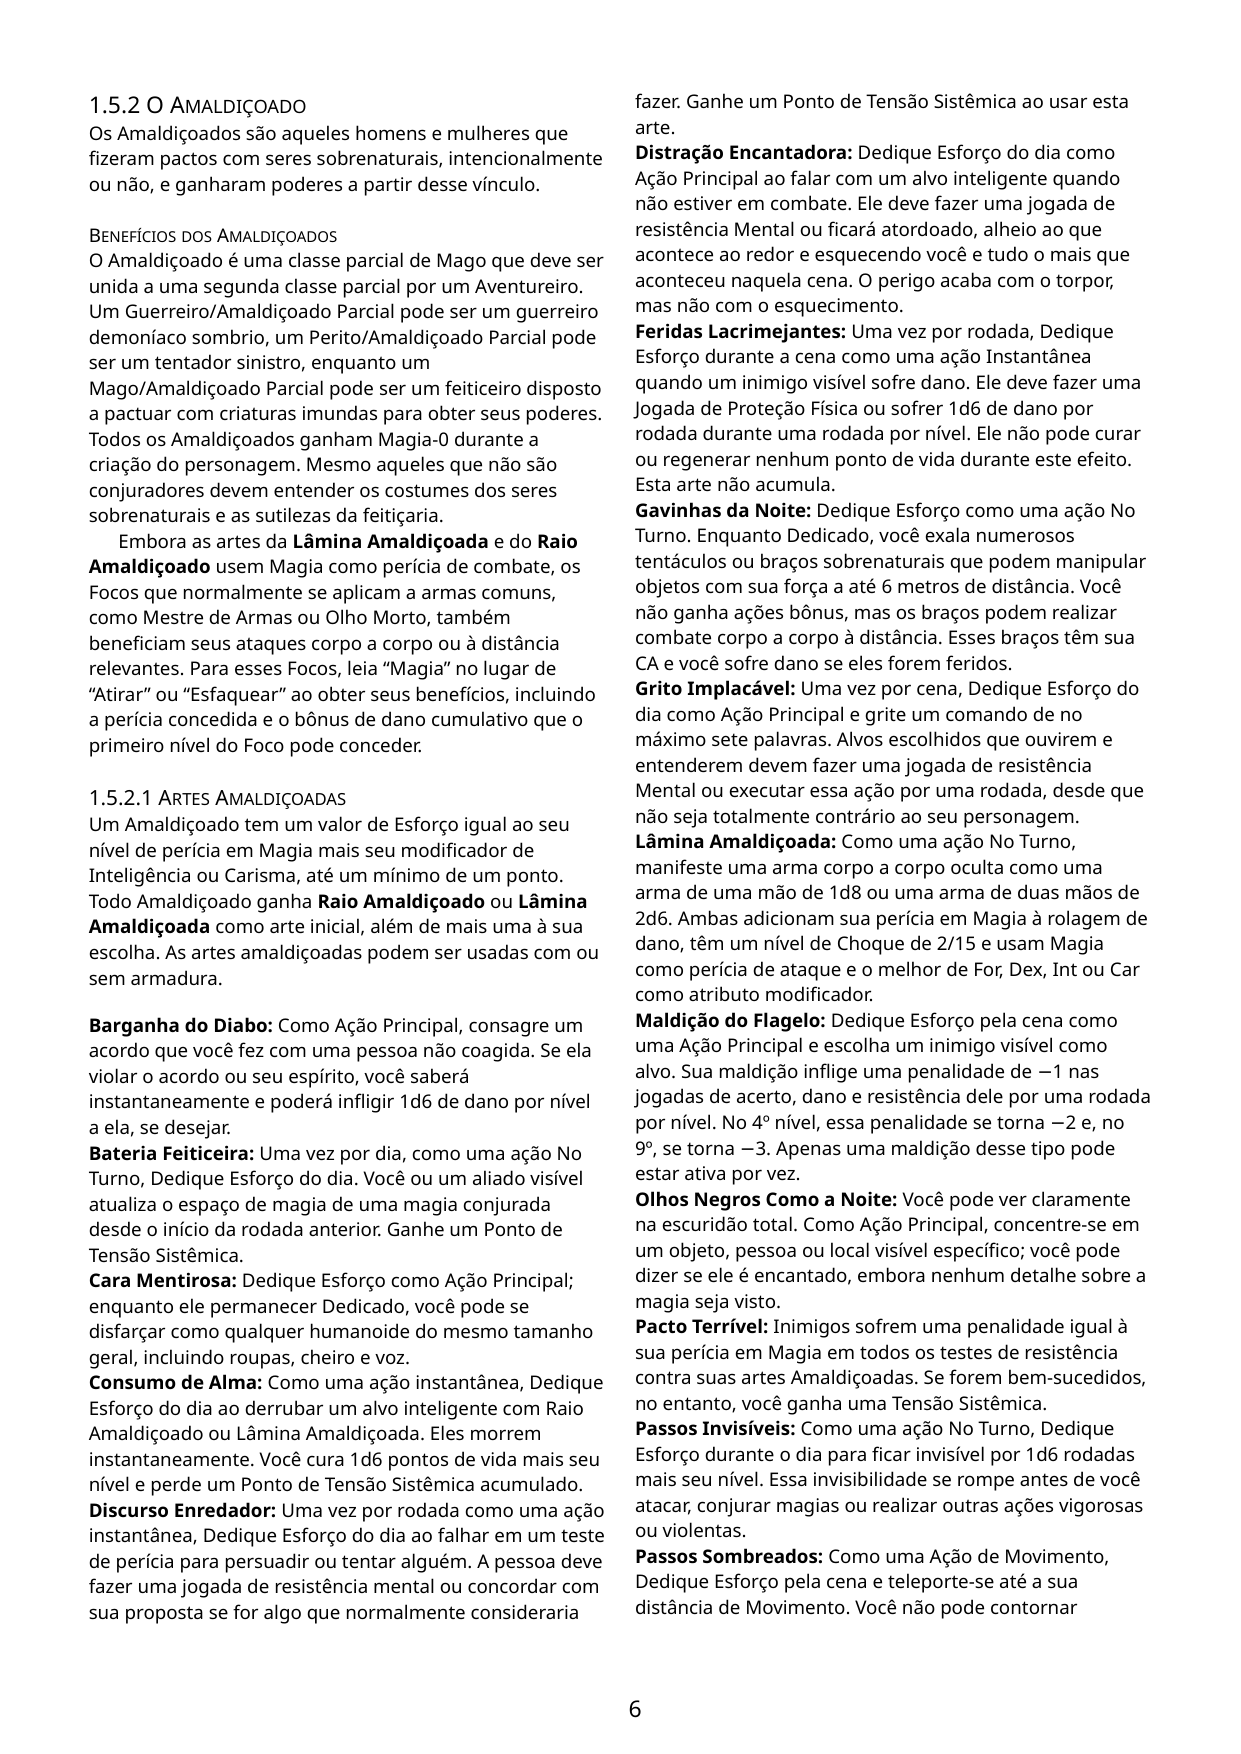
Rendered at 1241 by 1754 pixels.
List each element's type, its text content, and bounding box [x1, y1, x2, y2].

text Gavinhas da Noite: Dedique Esforço como uma ação No Turno. Enquanto Dedicado, você exala numerosos tentáculos ou braços sobrenaturais que podem manipular objetos com sua força a até 6 metros de distância. Você não ganha ações bônus, mas os braços podem realizar combate corpo a corpo à distância. Esses braços têm sua CA e você sofre dano se eles forem feridos. [635, 497, 1152, 676]
text Pacto Terrível: Inimigos sofrem uma penalidade igual à sua perícia em Magia em todos os testes de resistência contra suas artes Amaldiçoadas. Se forem bem-sucedidos, no entanto, você ganha uma Tensão Sistêmica. [635, 1313, 1152, 1416]
text Embora as artes da Lâmina Amaldiçoada e do Raio Amaldiçoado usem Magia como perícia de combate, os Focos que normalmente se aplicam a armas comuns, como Mestre de Armas ou Olho Morto, também beneficiam seus ataques corpo a corpo ou à distância relevantes. Para esses Focos, leia “Magia” no lugar de “Atirar” ou “Esfaquear” ao obter seus benefícios, incluindo a perícia concedida e o bônus de dano cumulativo que o primeiro nível do Foco pode conceder. [88, 528, 605, 758]
text Lâmina Amaldiçoada: Como uma ação No Turno, manifeste uma arma corpo a corpo oculta como uma arma de uma mão de 1d8 ou uma arma de duas mãos de 2d6. Ambas adicionam sua perícia em Magia à rolagem de dano, têm um nível de Choque de 2/15 e usam Magia como perícia de ataque e o melhor de For, Dex, Int ou Car como atributo modificador. [635, 829, 1152, 1007]
text Passos Invisíveis: Como uma ação No Turno, Dedique Esforço durante o dia para ficar invisível por 1d6 rodadas mais seu nível. Essa invisibilidade se rompe antes de você atacar, conjurar magias ou realizar outras ações vigorosas ou violentas. [635, 1416, 1152, 1543]
text Maldição do Flagelo: Dedique Esforço pela cena como uma Ação Principal e escolha um inimigo visível como alvo. Sua maldição inflige uma penalidade de −1 nas jogadas de acerto, dano e resistência dele por uma rodada por nível. No 4º nível, essa penalidade se torna −2 e, no 9º, se torna −3. Apenas uma maldição desse tipo pode estar ativa por vez. [635, 1007, 1152, 1186]
text Feridas Lacrimejantes: Uma vez por rodada, Dedique Esforço durante a cena como uma ação Instantânea quando um inimigo visível sofre dano. Ele deve fazer uma Jogada de Proteção Física ou sofrer 1d6 de dano por rodada durante uma rodada por nível. Ele não pode curar ou regenerar nenhum ponto de vida durante este efeito. Esta arte não acumula. [635, 318, 1152, 497]
text Distração Encantadora: Dedique Esforço do dia como Ação Principal ao falar com um alvo inteligente quando não estiver em combate. Ele deve fazer uma jogada de resistência Mental ou ficará atordoado, alheio ao que acontece ao redor e esquecendo você e tudo o mais que aconteceu naquela cena. O perigo acaba com o torpor, mas não com o esquecimento. [635, 139, 1152, 318]
text Bateria Feiticeira: Uma vez por dia, como uma ação No Turno, Dedique Esforço do dia. Você ou um aliado visível atualiza o espaço de magia de uma magia conjurada desde o início da rodada anterior. Ganhe um Ponto de Tensão Sistêmica. [88, 1140, 605, 1267]
text Os Amaldiçoados são aqueles homens e mulheres que fizeram pactos com seres sobrenaturais, intencionalmente ou não, e ganharam poderes a partir desse vínculo. [88, 120, 605, 196]
text Benefícios dos Amaldiçoados [88, 222, 605, 247]
text Consumo de Alma: Como uma ação instantânea, Dedique Esforço do dia ao derrubar um alvo inteligente com Raio Amaldiçoado ou Lâmina Amaldiçoada. Eles morrem instantaneamente. Você cura 1d6 pontos de vida mais seu nível e perde um Ponto de Tensão Sistêmica acumulado. [88, 1369, 605, 1497]
text Olhos Negros Como a Noite: Você pode ver claramente na escuridão total. Como Ação Principal, concentre-se em um objeto, pessoa ou local visível específico; você pode dizer se ele é encantado, embora nenhum detalhe sobre a magia seja visto. [635, 1186, 1152, 1313]
subtitle 1.5.2 O Amaldiçoado [88, 88, 605, 120]
text Discurso Enredador: Uma vez por rodada como uma ação instantânea, Dedique Esforço do dia ao falhar em um teste de perícia para persuadir ou tentar alguém. A pessoa deve fazer uma jogada de resistência mental ou concordar com sua proposta se for algo que normalmente consideraria [88, 1497, 605, 1625]
text Grito Implacável: Uma vez por cena, Dedique Esforço do dia como Ação Principal e grite um comando de no máximo sete palavras. Alvos escolhidos que ouvirem e entenderem devem fazer uma jogada de resistência Mental ou executar essa ação por uma rodada, desde que não seja totalmente contrário ao seu personagem. [635, 676, 1152, 829]
subtitle 1.5.2.1 Artes Amaldiçoadas [88, 783, 605, 812]
text O Amaldiçoado é uma classe parcial de Mago que deve ser unida a uma segunda classe parcial por um Aventureiro. Um Guerreiro/Amaldiçoado Parcial pode ser um guerreiro demoníaco sombrio, um Perito/Amaldiçoado Parcial pode ser um tentador sinistro, enquanto um Mago/Amaldiçoado Parcial pode ser um feiticeiro disposto a pactuar com criaturas imundas para obter seus poderes. Todos os Amaldiçoados ganham Magia-0 durante a criação do personagem. Mesmo aqueles que não são conjuradores devem entender os costumes dos seres sobrenaturais e as sutilezas da feitiçaria. [88, 247, 605, 528]
text fazer. Ganhe um Ponto de Tensão Sistêmica ao usar esta arte. [635, 88, 1152, 139]
text Cara Mentirosa: Dedique Esforço como Ação Principal; enquanto ele permanecer Dedicado, você pode se disfarçar como qualquer humanoide do mesmo tamanho geral, incluindo roupas, cheiro e voz. [88, 1267, 605, 1369]
text Passos Sombreados: Como uma Ação de Movimento, Dedique Esforço pela cena e teleporte-se até a sua distância de Movimento. Você não pode contornar [635, 1543, 1152, 1620]
text Um Amaldiçoado tem um valor de Esforço igual ao seu nível de perícia em Magia mais seu modificador de Inteligência ou Carisma, até um mínimo de um ponto. Todo Amaldiçoado ganha Raio Amaldiçoado ou Lâmina Amaldiçoada como arte inicial, além de mais uma à sua escolha. As artes amaldiçoadas podem ser usadas com ou sem armadura. [88, 812, 605, 990]
text Barganha do Diabo: Como Ação Principal, consagre um acordo que você fez com uma pessoa não coagida. Se ela violar o acordo ou seu espírito, você saberá instantaneamente e poderá infligir 1d6 de dano por nível a ela, se desejar. [88, 1012, 605, 1140]
